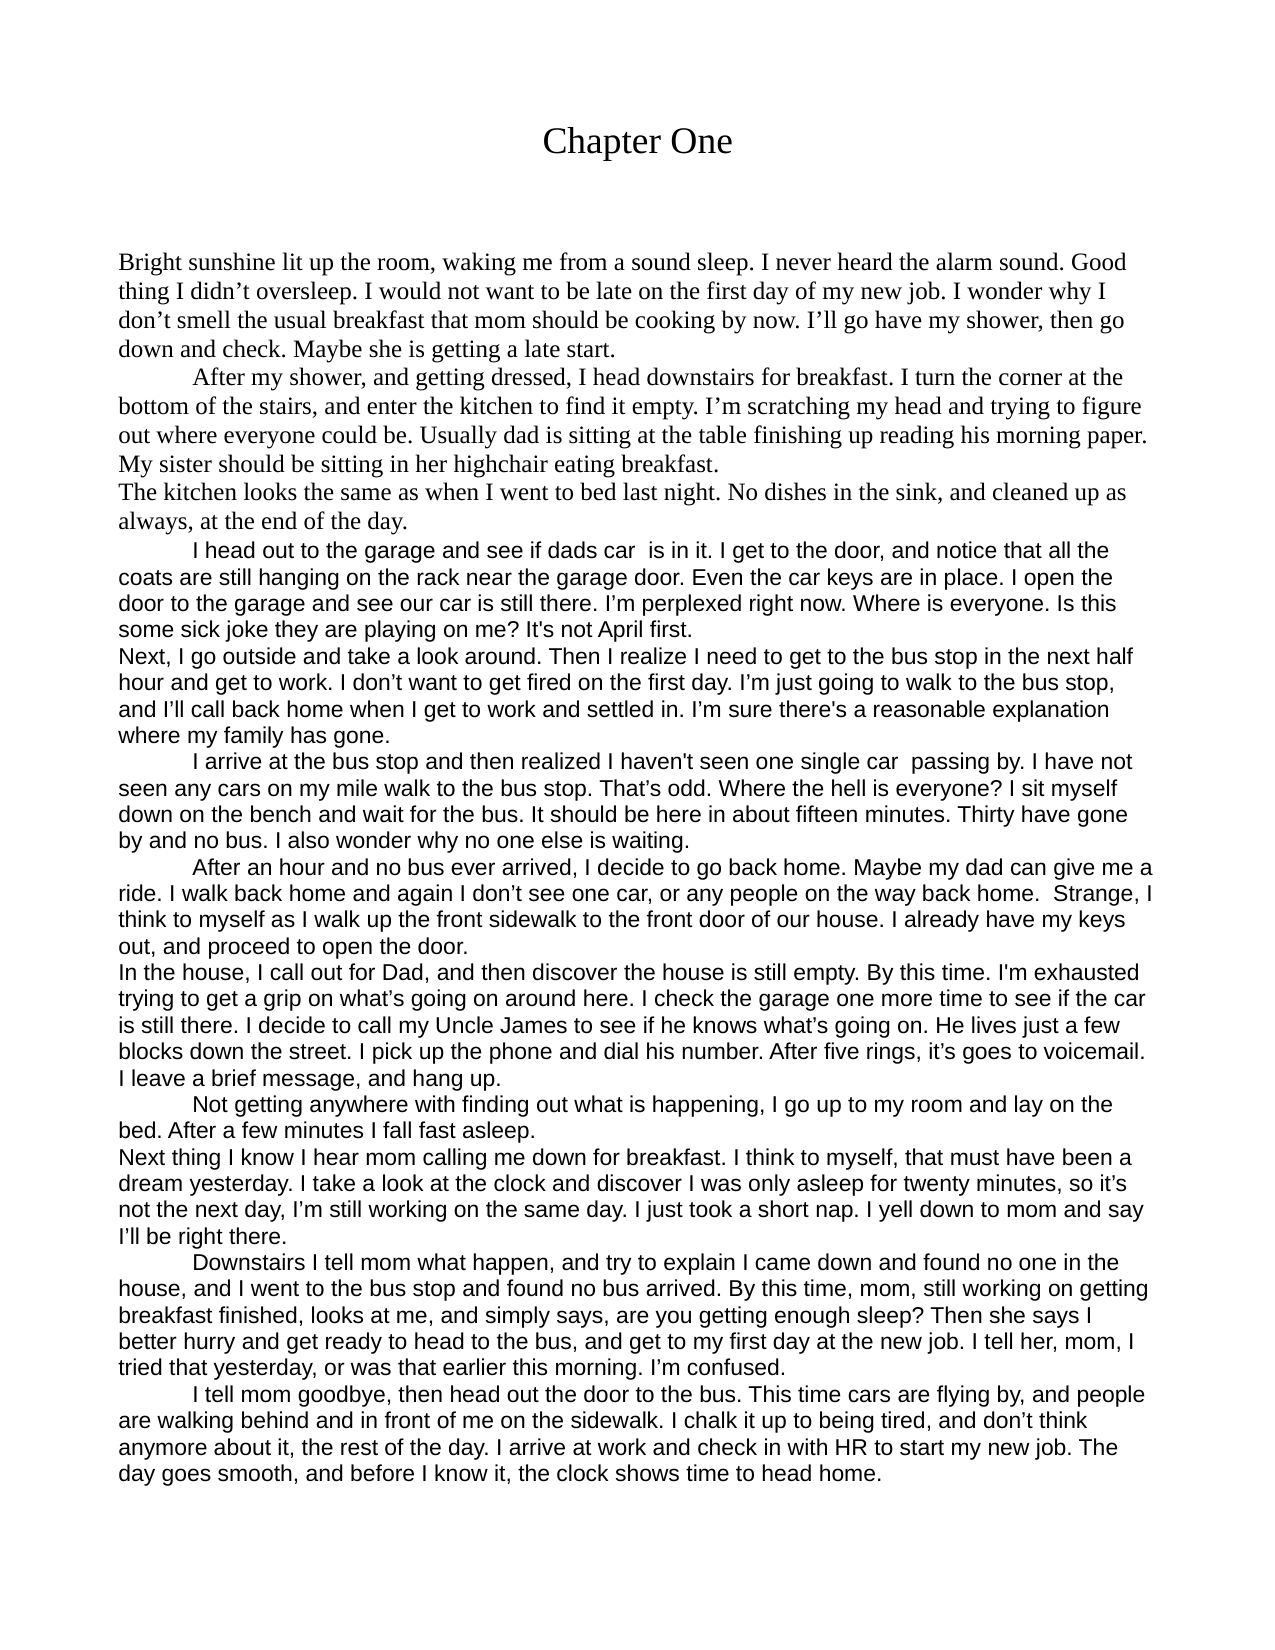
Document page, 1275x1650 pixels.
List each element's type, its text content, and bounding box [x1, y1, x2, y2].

text Next thing I know I hear mom calling me down for breakfast. I think to myself, that must have been a dream yesterday. I take a look at the clock and discover I was only asleep for twenty minutes, so it’s not the next day, I’m still working on the same day. I just took a short nap. I yell down to mom and say I’ll be right there. [118, 1143, 1157, 1249]
text The kitchen looks the same as when I went to bed last night. No dishes in the sink, and cleaned up as always, at the end of the day. [118, 477, 1157, 535]
text Bright sunshine lit up the room, waking me from a sound sleep. I never heard the alarm sound. Good thing I didn’t oversleep. I would not want to be late on the first day of my new job. I wonder why I don’t smell the usual breakfast that mom should be cooking by now. I’ll go have my shower, then go down and check. Maybe she is getting a late start. [118, 247, 1157, 362]
text Next, I go outside and take a look around. Then I realize I need to get to the bus stop in the next half hour and get to work. I don’t want to get fired on the first day. I’m just going to walk to the bus stop, and I’ll call back home when I get to work and settled in. I’m sure there's a reasonable explanation where my family has gone. [118, 643, 1157, 748]
text After my shower, and getting dressed, I head downstairs for breakfast. I turn the corner at the bottom of the stairs, and enter the kitchen to find it empty. I’m scratching my head and trying to figure out where everyone could be. Usually dad is sitting at the table finishing up reading his morning paper. My sister should be sitting in her highchair eating breakfast. [118, 362, 1157, 477]
text I arrive at the bus stop and then realized I haven't seen one single car passing by. I have not seen any cars on my mile walk to the bus stop. That’s odd. Where the hell is everyone? I sit myself down on the bench and wait for the bus. It should be here in about fifteen minutes. Thirty have gone by and no bus. I also wonder why no one else is waiting. [118, 748, 1157, 854]
text Not getting anywhere with finding out what is happening, I go up to my room and lay on the bed. After a few minutes I fall fast asleep. [118, 1091, 1157, 1143]
text In the house, I call out for Dad, and then discover the house is still empty. By this time. I'm exhausted trying to get a grip on what’s going on around here. I check the garage one more time to see if the car is still there. I decide to call my Uncle James to see if he knows what’s going on. He lives just a few blocks down the street. I pick up the phone and dial his number. After five rings, it’s goes to voicemail. I leave a brief message, and hang up. [118, 959, 1157, 1091]
text Chapter One [118, 118, 1157, 161]
text I head out to the garage and see if dads car is in it. I get to the door, and notice that all the coats are still hanging on the rack near the garage door. Even the car keys are in place. I open the door to the garage and see our car is still there. I’m perplexed right now. Where is everyone. Is this some sick joke they are playing on me? It's not April first. [118, 535, 1157, 643]
text After an hour and no bus ever arrived, I decide to go back home. Maybe my dad can give me a ride. I walk back home and again I don’t see one car, or any people on the way back home. Strange, I think to myself as I walk up the front sidewalk to the front door of our house. I already have my keys out, and proceed to open the door. [118, 854, 1157, 959]
text Downstairs I tell mom what happen, and try to explain I came down and found no one in the house, and I went to the bus stop and found no bus arrived. By this time, mom, still working on getting breakfast finished, looks at me, and simply says, are you getting enough sleep? Then she says I better hurry and get ready to head to the bus, and get to my first day at the new job. I tell her, mom, I tried that yesterday, or was that earlier this morning. I’m confused. [118, 1249, 1157, 1381]
text I tell mom goodbye, then head out the door to the bus. This time cars are flying by, and people are walking behind and in front of me on the sidewalk. I chalk it up to being tired, and don’t think anymore about it, the rest of the day. I arrive at work and check in with HR to start my new job. The day goes smooth, and before I know it, the clock shows time to head home. [118, 1381, 1157, 1486]
